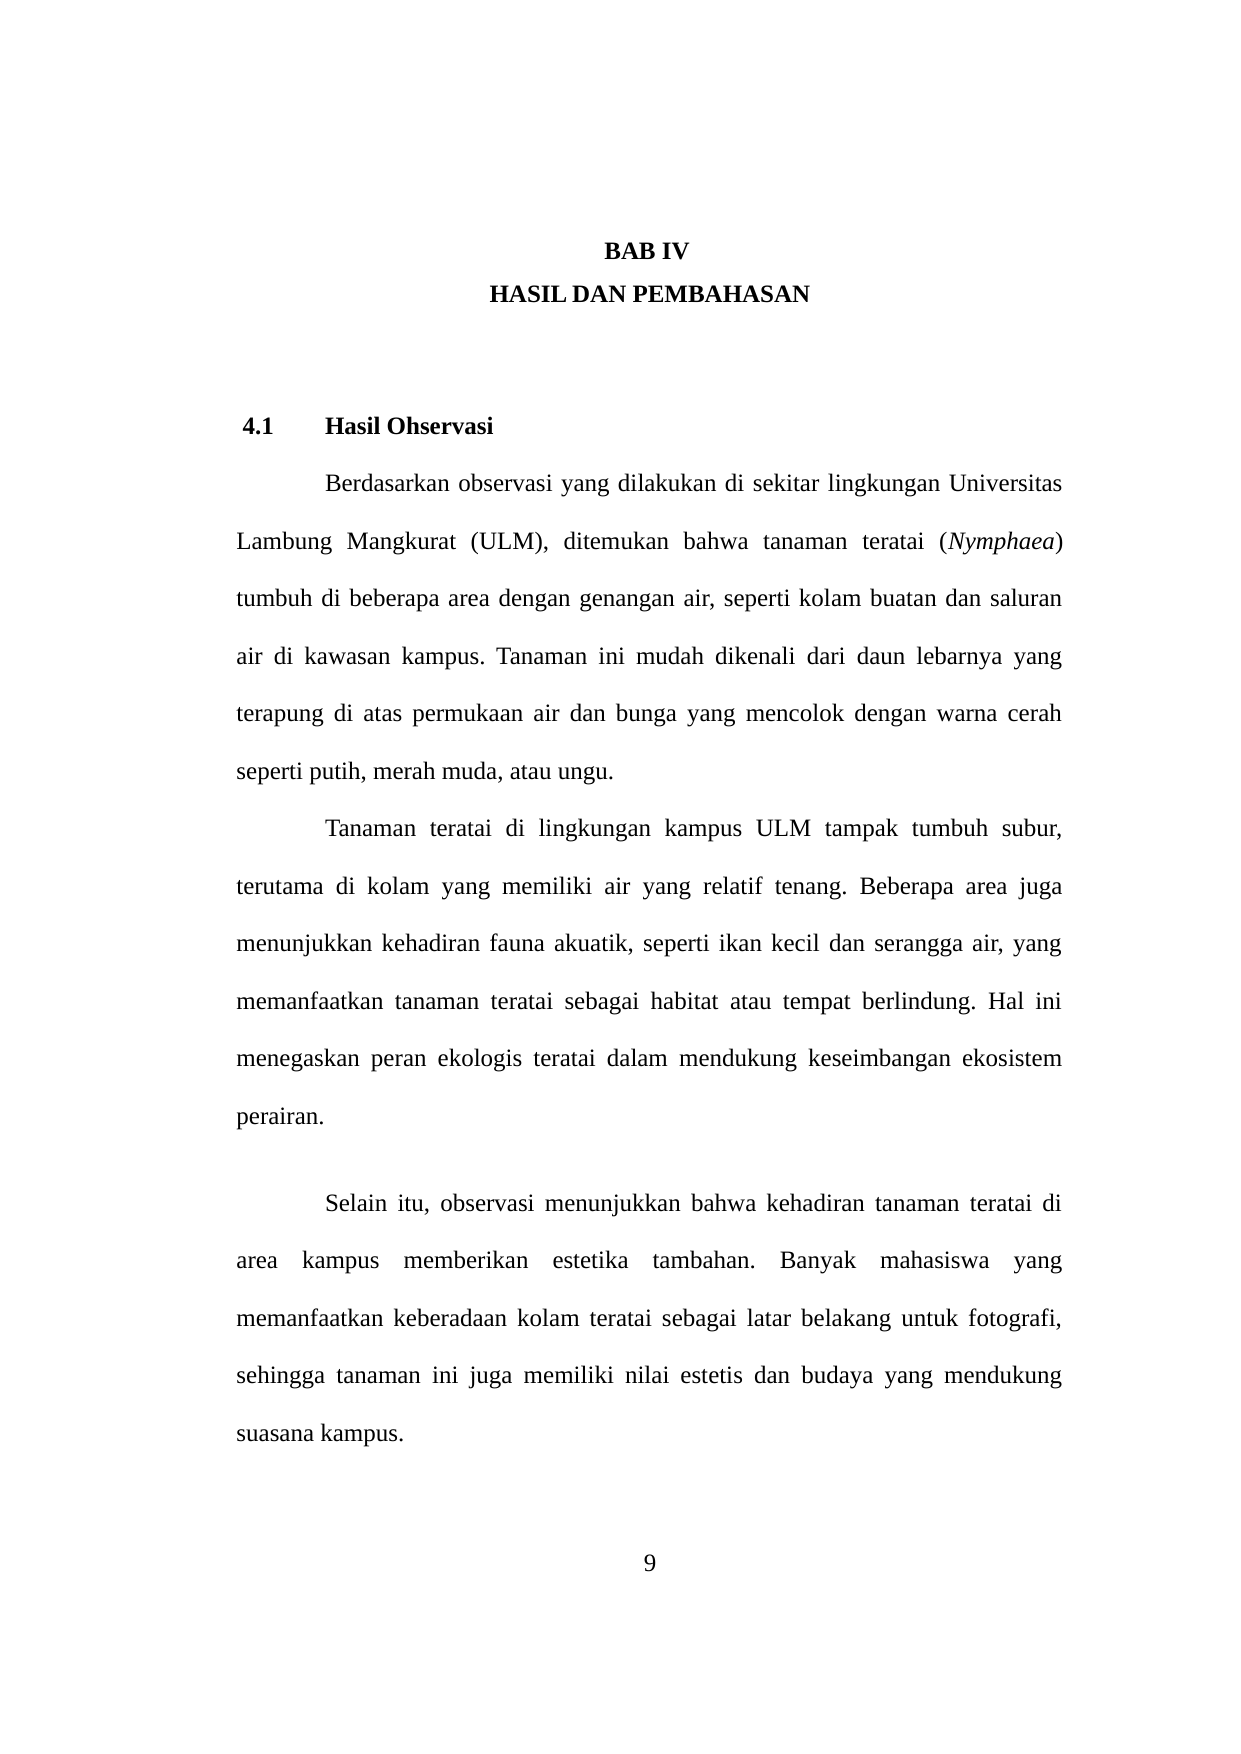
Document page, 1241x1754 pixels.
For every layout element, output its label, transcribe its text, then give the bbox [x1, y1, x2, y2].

text Selain itu, observasi menunjukkan bahwa kehadiran tanaman teratai di area kampus memberikan estetika tambahan. Banyak mahasiswa yang memanfaatkan keberadaan kolam teratai sebagai latar belakang untuk fotografi, sehingga tanaman ini juga memiliki nilai estetis dan budaya yang mendukung suasana kampus. [236, 1188, 1063, 1447]
text Berdasarkan observasi yang dilakukan di sekitar lingkungan Universitas Lambung Mangkurat (ULM), ditemukan bahwa tanaman teratai (Nymphaea) tumbuh di beberapa area dengan genangan air, seperti kolam buatan dan saluran air di kawasan kampus. Tanaman ini mudah dikenali dari daun lebarnya yang terapung di atas permukaan air dan bunga yang mencolok dengan warna cerah seperti putih, merah muda, atau ungu. [236, 468, 1063, 785]
subtitle Hasil Ohservasi [236, 411, 1063, 440]
text Tanaman teratai di lingkungan kampus ULM tampak tumbuh subur, terutama di kolam yang memiliki air yang relatif tenang. Beberapa area juga menunjukkan kehadiran fauna akuatik, seperti ikan kecil dan serangga air, yang memanfaatkan tanaman teratai sebagai habitat atau tempat berlindung. Hal ini menegaskan peran ekologis teratai dalam mendukung keseimbangan ekosistem perairan. [236, 813, 1063, 1130]
subtitle HASIL DAN PEMBAHASAN [236, 236, 1063, 308]
